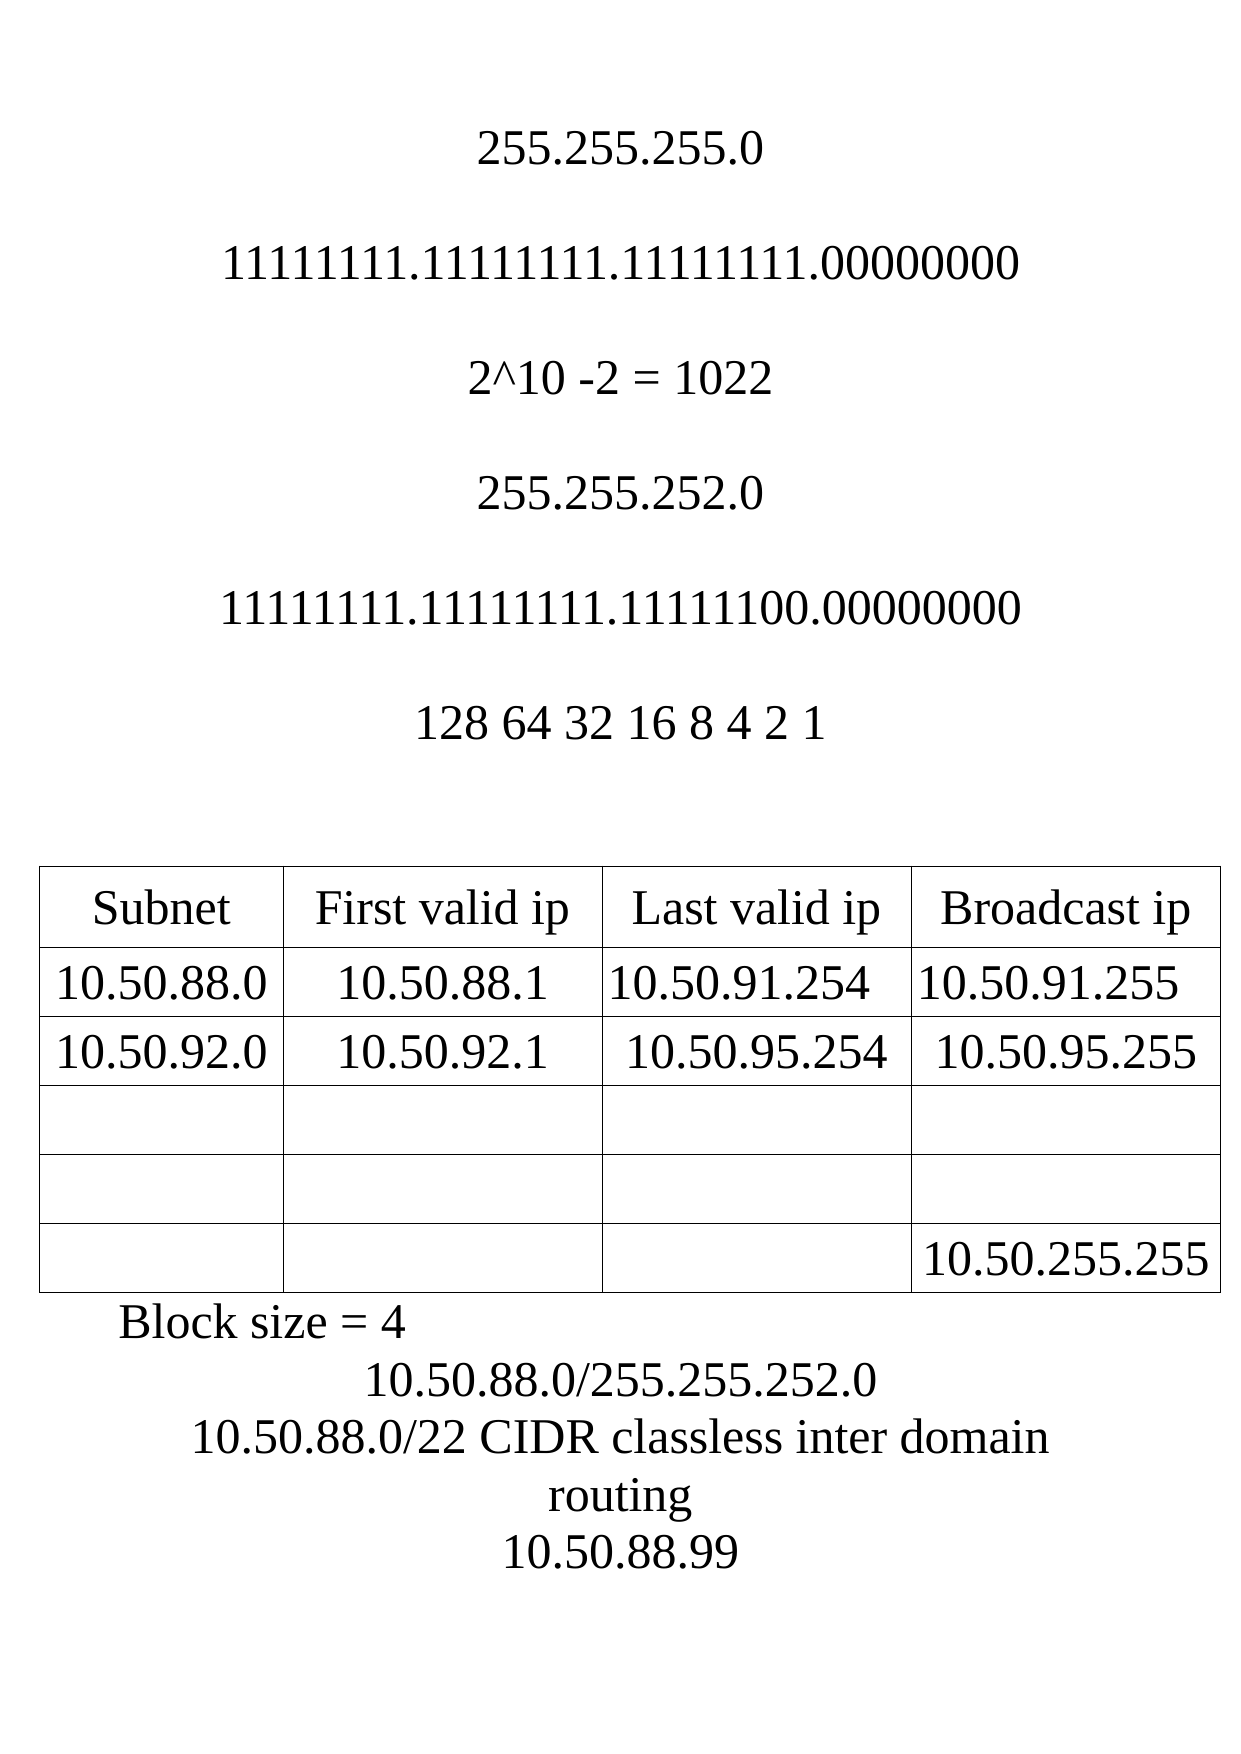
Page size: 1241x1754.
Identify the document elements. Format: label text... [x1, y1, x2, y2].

table_header First valid ip [284, 867, 602, 947]
table_header Subnet [40, 867, 283, 947]
table_cell 10.50.91.255 [912, 948, 1220, 1016]
text 128 64 32 16 8 4 2 1 [118, 693, 1122, 751]
table_cell [284, 1155, 602, 1223]
table_cell 10.50.95.254 [603, 1017, 911, 1085]
table_cell [40, 1224, 283, 1292]
table_cell [603, 1224, 911, 1292]
table_cell [284, 1086, 602, 1154]
table_cell 10.50.88.0 [40, 948, 283, 1016]
table_cell 10.50.88.1 [284, 948, 602, 1016]
table_cell [912, 1155, 1220, 1223]
table_cell 10.50.91.254 [603, 948, 911, 1016]
table_cell 10.50.92.0 [40, 1017, 283, 1085]
table_cell [284, 1224, 602, 1292]
table_cell 10.50.95.255 [912, 1017, 1220, 1085]
table_cell [603, 1086, 911, 1154]
text 255.255.252.0 [118, 463, 1122, 521]
table_header Last valid ip [603, 867, 911, 947]
table_cell 10.50.92.1 [284, 1017, 602, 1085]
table_cell 10.50.255.255 [912, 1224, 1220, 1292]
table_cell [40, 1086, 283, 1154]
text 255.255.255.0 [118, 118, 1122, 176]
text 10.50.88.99 [118, 1522, 1122, 1579]
text 11111111.11111111.11111100.00000000 [118, 578, 1122, 636]
text 11111111.11111111.11111111.00000000 [118, 233, 1122, 291]
text 10.50.88.0/22 CIDR classless inter domain routing [118, 1407, 1122, 1522]
table_cell [912, 1086, 1220, 1154]
text 10.50.88.0/255.255.252.0 [118, 1349, 1122, 1407]
text 2^10 -2 = 1022 [118, 348, 1122, 406]
table_header Broadcast ip [912, 867, 1220, 947]
table_cell [40, 1155, 283, 1223]
text Block size = 4 [118, 1293, 1122, 1349]
table_cell [603, 1155, 911, 1223]
